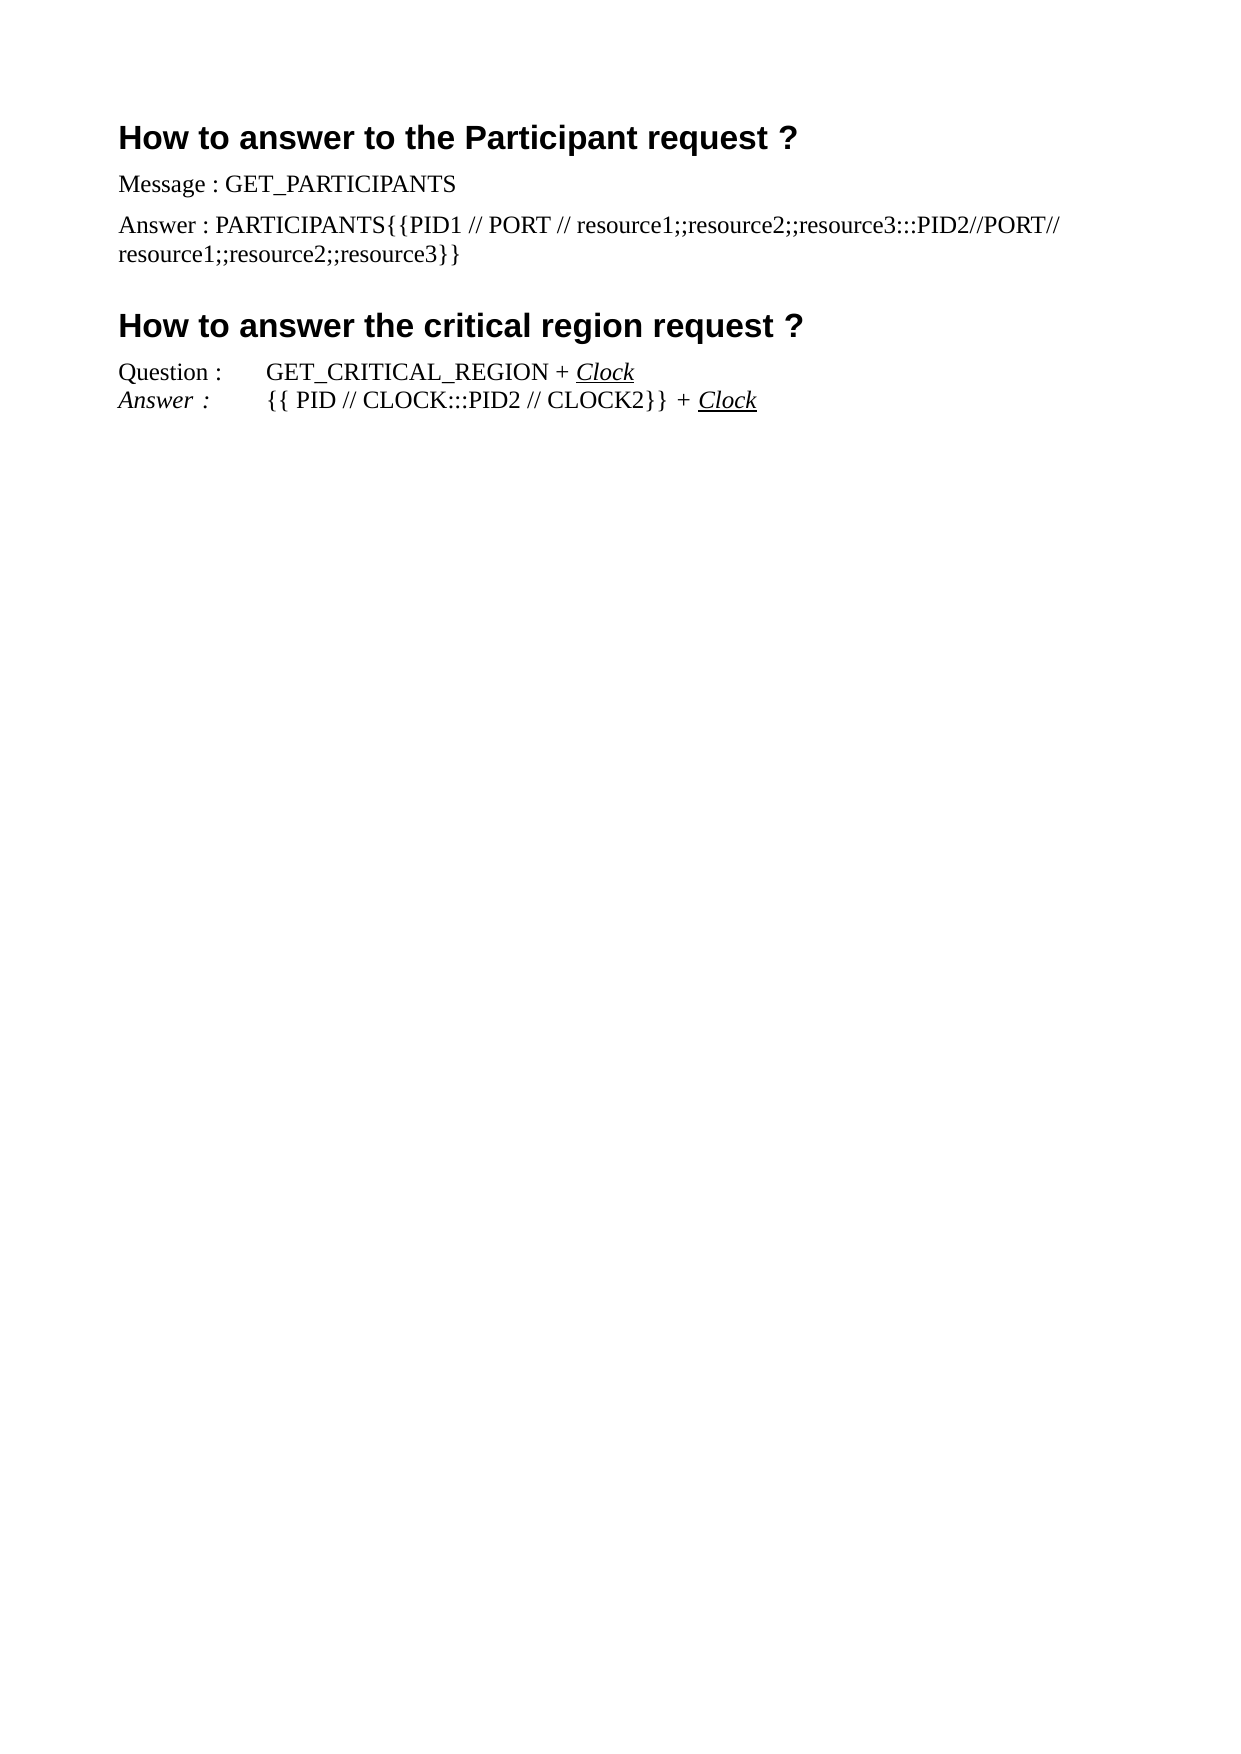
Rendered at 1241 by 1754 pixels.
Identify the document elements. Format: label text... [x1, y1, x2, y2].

text Question : GET_CRITICAL_REGION + Clock [118, 357, 1122, 385]
text Message : GET_PARTICIPANTS [118, 169, 1122, 198]
text Answer : {{ PID // CLOCK:::PID2 // CLOCK2}} + Clock [118, 385, 1122, 414]
text Answer : PARTICIPANTS{{PID1 // PORT // resource1;;resource2;;resource3:::PID2//PORT// resource1;;resource2;;resource3}} [118, 211, 1122, 268]
subtitle How to answer the critical region request ? [118, 306, 1122, 344]
subtitle How to answer to the Participant request ? [118, 118, 1122, 157]
